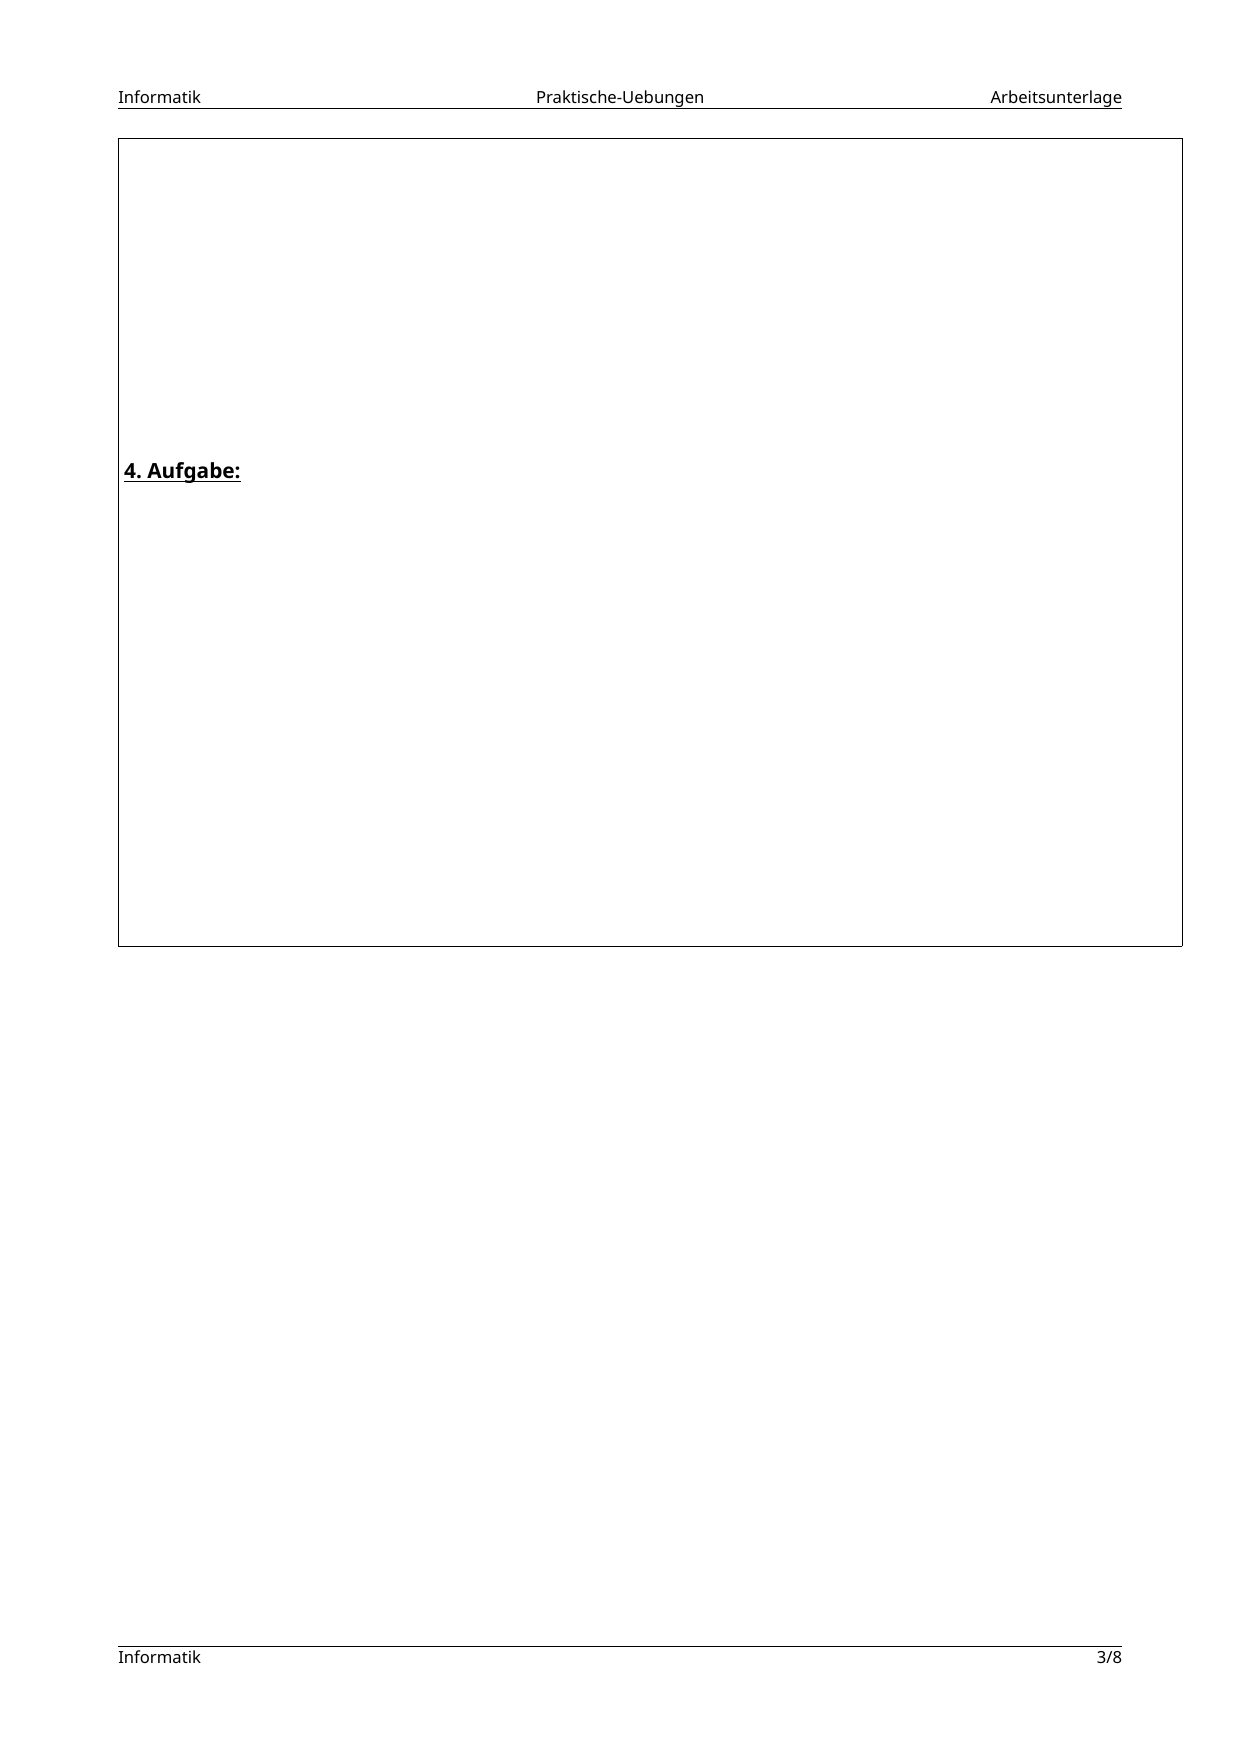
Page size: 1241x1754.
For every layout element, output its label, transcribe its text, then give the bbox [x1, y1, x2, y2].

table_cell 4. Aufgabe: [119, 139, 1182, 946]
